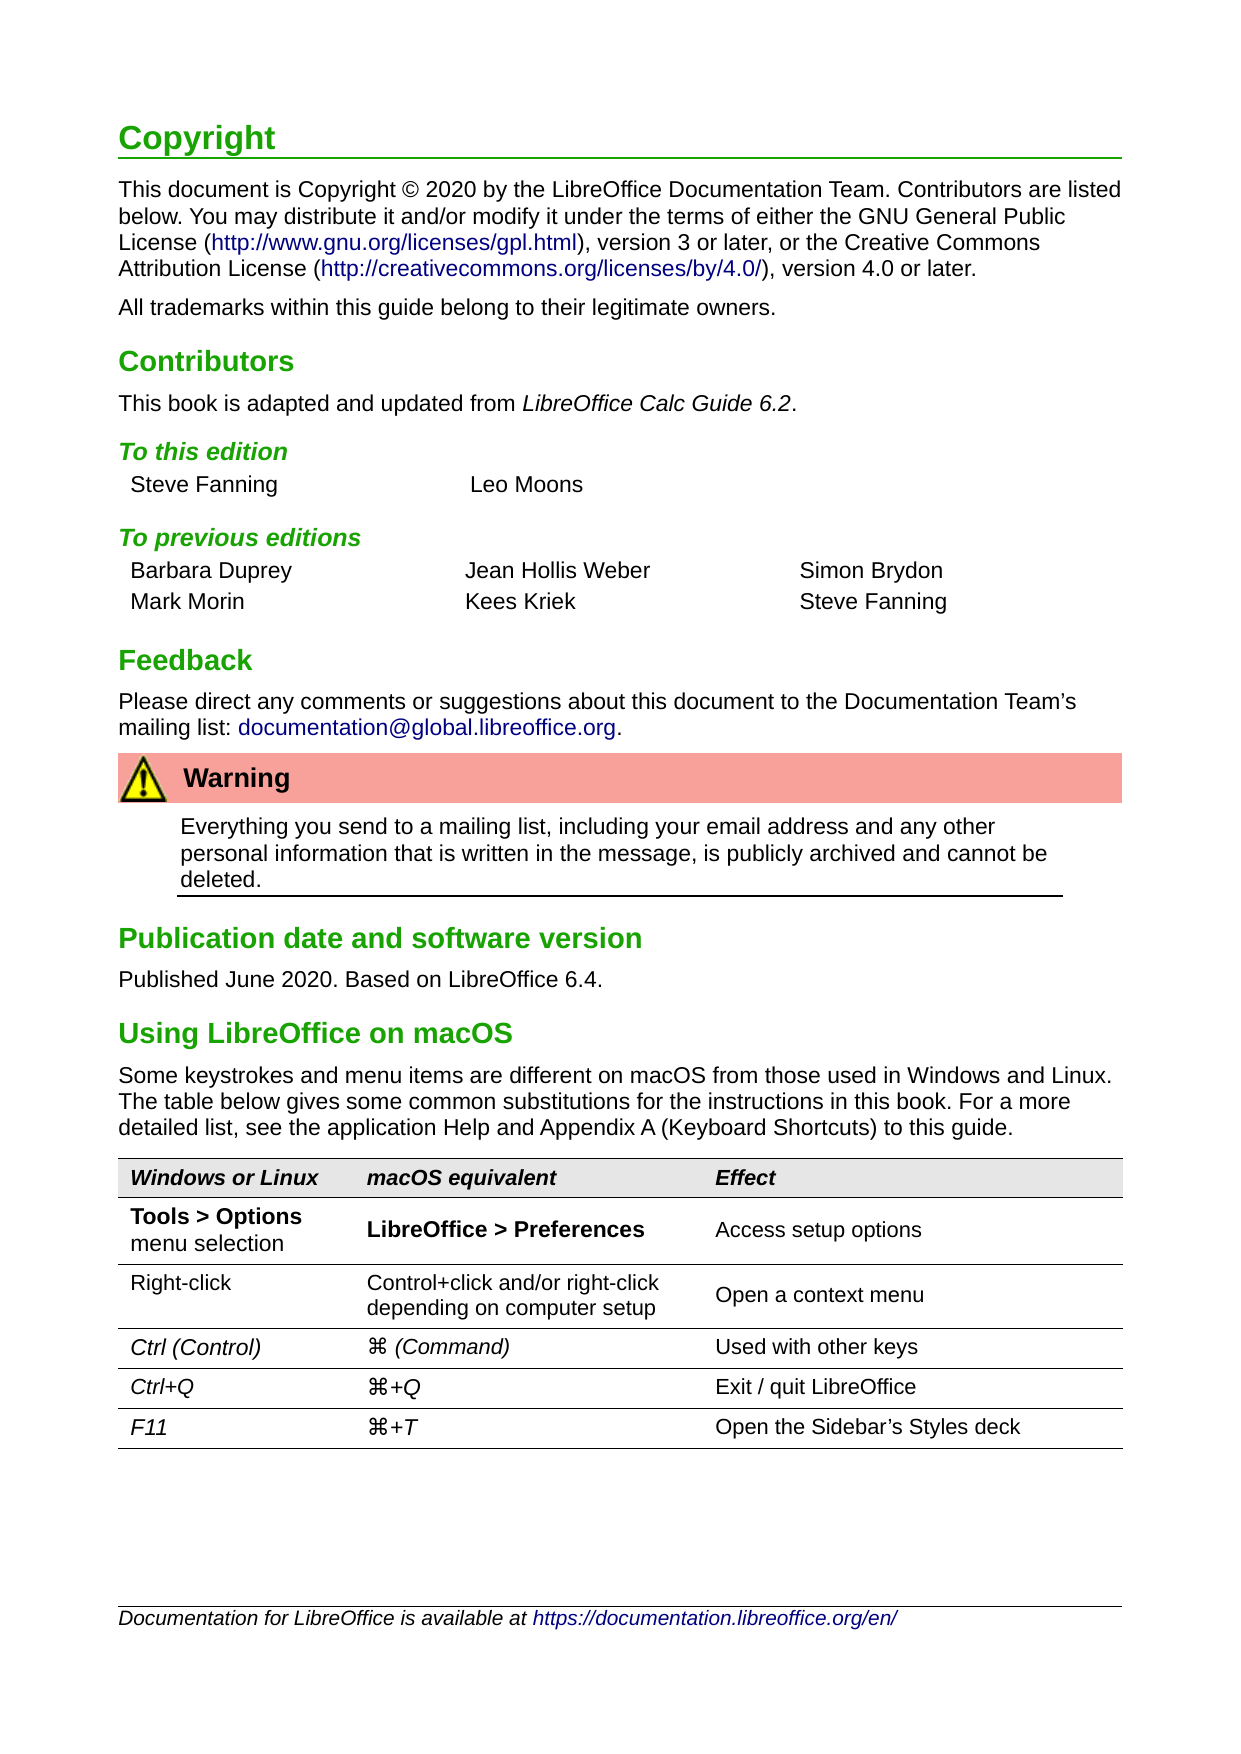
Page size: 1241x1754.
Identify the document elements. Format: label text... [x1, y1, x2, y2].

text This document is Copyright © 2020 by the LibreOffice Documentation Team. Contributors are listed below. You may distribute it and/or modify it under the terms of either the GNU General Public License (http://www.gnu.org/licenses/gpl.html), version 3 or later, or the Creative Commons Attribution License (http://creativecommons.org/licenses/by/4.0/), version 4.0 or later. [118, 176, 1122, 282]
table_cell ⌘+Q [355, 1369, 703, 1408]
table_header macOS equivalent [355, 1159, 703, 1197]
table_header Leo Moons [458, 471, 789, 502]
text Everything you send to a mailing list, including your email address and any other personal information that is written in the message, is publicly archived and cannot be deleted. [177, 810, 1063, 895]
text Please direct any comments or suggestions about this document to the Documentation Team’s mailing list: documentation@global.libreoffice.org. [118, 688, 1122, 741]
text This book is adapted and updated from LibreOffice Calc Guide 6.2. [118, 389, 1122, 416]
table_cell Ctrl+Q [118, 1369, 355, 1408]
table_cell ⌘+T [355, 1409, 703, 1448]
text All trademarks within this guide belong to their legitimate owners. [118, 294, 1122, 321]
table_cell ⌘ (Command) [355, 1329, 703, 1368]
table_cell Exit / quit LibreOffice [703, 1369, 1123, 1408]
text Published June 2020. Based on LibreOffice 6.4. [118, 966, 1122, 993]
subtitle Warning [118, 753, 1122, 803]
table_cell F11 [118, 1409, 355, 1448]
subtitle Contributors [118, 344, 1122, 378]
table_header Windows or Linux [118, 1159, 355, 1197]
subtitle To previous editions [118, 523, 1122, 551]
table_cell Steve Fanning [788, 588, 1122, 619]
table_cell LibreOffice > Preferences [355, 1198, 703, 1263]
table_cell Kees Kriek [453, 588, 787, 619]
text Some keystrokes and menu items are different on macOS from those used in Windows and Linux. The table below gives some common substitutions for the instructions in this book. For a more detailed list, see the application Help and Appendix A (Keyboard Shortcuts) to this guide. [118, 1062, 1122, 1141]
subtitle Publication date and software version [118, 921, 1122, 954]
table_header Simon Brydon [788, 558, 1122, 588]
table_header [789, 471, 1122, 502]
table_header Effect [703, 1159, 1123, 1197]
table_header Barbara Duprey [118, 558, 453, 588]
subtitle To this edition [118, 437, 1122, 465]
subtitle Copyright [118, 118, 1122, 157]
table_cell Mark Morin [118, 588, 453, 619]
table_cell Right-click [118, 1265, 355, 1328]
picture [119, 754, 167, 802]
table_header Jean Hollis Weber [453, 558, 787, 588]
table_cell Ctrl (Control) [118, 1329, 355, 1368]
table_cell Used with other keys [703, 1329, 1123, 1368]
table_header Steve Fanning [118, 471, 458, 502]
subtitle Using LibreOffice on macOS [118, 1016, 1122, 1050]
table_cell Open the Sidebar’s Styles deck [703, 1409, 1123, 1448]
table_cell Tools > Options menu selection [118, 1198, 355, 1263]
table_cell Open a context menu [703, 1265, 1123, 1328]
table_cell Control+click and/or right-click depending on computer setup [355, 1265, 703, 1328]
subtitle Feedback [118, 643, 1122, 676]
table_cell Access setup options [703, 1198, 1123, 1263]
